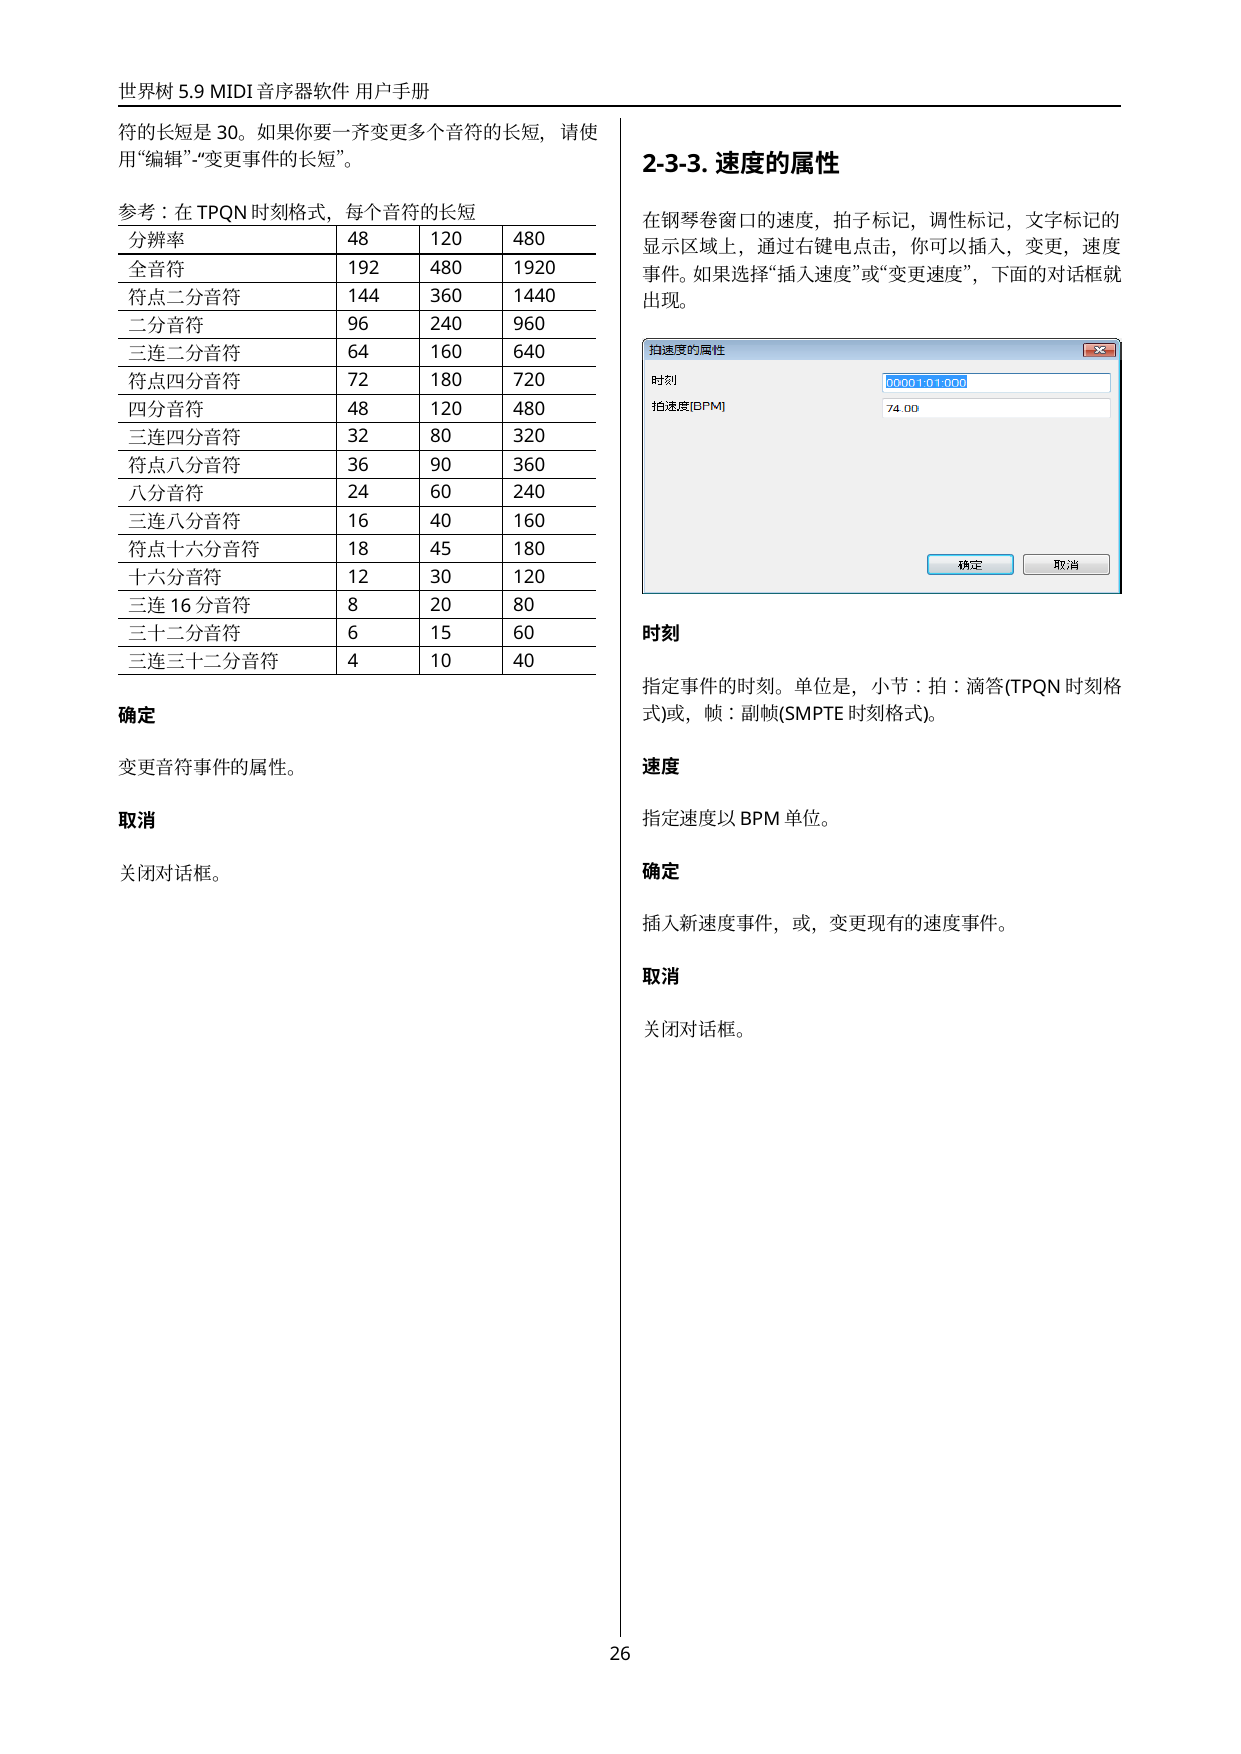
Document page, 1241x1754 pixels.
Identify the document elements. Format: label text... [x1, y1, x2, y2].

table_cell 90 [420, 451, 502, 478]
text 参考：在TPQN时刻格式，每个音符的长短 [118, 198, 598, 224]
table_cell 80 [503, 591, 596, 618]
table_cell 80 [420, 423, 502, 450]
table_cell 8 [337, 591, 419, 618]
table_cell 360 [420, 283, 502, 310]
text 关闭对话框。 [642, 1014, 1122, 1041]
table_cell 36 [337, 451, 419, 478]
table_cell 480 [420, 255, 502, 282]
table_cell 16 [337, 507, 419, 534]
table_cell 二分音符 [118, 311, 336, 338]
table_cell 1440 [503, 283, 596, 310]
table_cell 480 [503, 395, 596, 422]
table_cell 40 [503, 647, 596, 674]
table_header 分辨率 [118, 226, 336, 253]
table_cell 10 [420, 647, 502, 674]
table_cell 60 [503, 619, 596, 646]
picture [642, 338, 1122, 594]
text 插入新速度事件，或，变更现有的速度事件。 [642, 909, 1122, 936]
table_cell 120 [420, 395, 502, 422]
text 确定 [118, 701, 598, 728]
table_cell 32 [337, 423, 419, 450]
table_cell 180 [503, 535, 596, 562]
table_cell 符点四分音符 [118, 367, 336, 394]
table_cell 60 [420, 479, 502, 506]
text 在钢琴卷窗口的速度，拍子标记，调性标记，文字标记的显示区域上，通过右键电点击，你可以插入，变更，速度事件。如果选择“插入速度”或“变更速度”，下面的对话框就出现。 [642, 205, 1122, 313]
table_header 48 [337, 226, 419, 253]
table_cell 160 [420, 339, 502, 366]
table_cell 180 [420, 367, 502, 394]
table_cell 三连八分音符 [118, 507, 336, 534]
table_header 120 [420, 226, 502, 253]
table_cell 640 [503, 339, 596, 366]
table_cell 15 [420, 619, 502, 646]
text 确定 [642, 856, 1122, 884]
table_cell 6 [337, 619, 419, 646]
text 时刻 [642, 619, 1122, 646]
table_cell 30 [420, 563, 502, 590]
table_cell 320 [503, 423, 596, 450]
table_cell 三连三十二分音符 [118, 647, 336, 674]
table_cell 192 [337, 255, 419, 282]
table_cell 720 [503, 367, 596, 394]
table_cell 12 [337, 563, 419, 590]
table_cell 符点八分音符 [118, 451, 336, 478]
table_cell 三连二分音符 [118, 339, 336, 366]
table_cell 1920 [503, 255, 596, 282]
text 速度 [642, 751, 1122, 778]
table_cell 三连16分音符 [118, 591, 336, 618]
text 关闭对话框。 [118, 858, 598, 885]
table_cell 4 [337, 647, 419, 674]
table_cell 240 [503, 479, 596, 506]
table_cell 四分音符 [118, 395, 336, 422]
text 变更音符事件的属性。 [118, 753, 598, 780]
text 取消 [642, 962, 1122, 989]
table_cell 120 [503, 563, 596, 590]
table_cell 全音符 [118, 255, 336, 282]
text 指定事件的时刻。单位是，小节：拍：滴答(TPQN时刻格式)或，帧：副帧(SMPTE时刻格式)。 [642, 672, 1122, 726]
table_cell 八分音符 [118, 479, 336, 506]
table_cell 48 [337, 395, 419, 422]
table_cell 十六分音符 [118, 563, 336, 590]
subtitle 2-3-3. 速度的属性 [642, 144, 1122, 180]
table_cell 72 [337, 367, 419, 394]
table_cell 64 [337, 339, 419, 366]
text 取消 [118, 806, 598, 833]
table_cell 符点十六分音符 [118, 535, 336, 562]
table_cell 240 [420, 311, 502, 338]
table_cell 20 [420, 591, 502, 618]
table_cell 三十二分音符 [118, 619, 336, 646]
text 符的长短是30。如果你要一齐变更多个音符的长短，请使用“编辑”-“变更事件的长短”。 [118, 118, 598, 172]
table_header 480 [503, 226, 596, 253]
table_cell 360 [503, 451, 596, 478]
table_cell 18 [337, 535, 419, 562]
table_cell 40 [420, 507, 502, 534]
table_cell 符点二分音符 [118, 283, 336, 310]
table_cell 24 [337, 479, 419, 506]
text 指定速度以BPM单位。 [642, 804, 1122, 831]
table_cell 160 [503, 507, 596, 534]
table_cell 45 [420, 535, 502, 562]
table_cell 三连四分音符 [118, 423, 336, 450]
table_cell 96 [337, 311, 419, 338]
table_cell 144 [337, 283, 419, 310]
table_cell 960 [503, 311, 596, 338]
